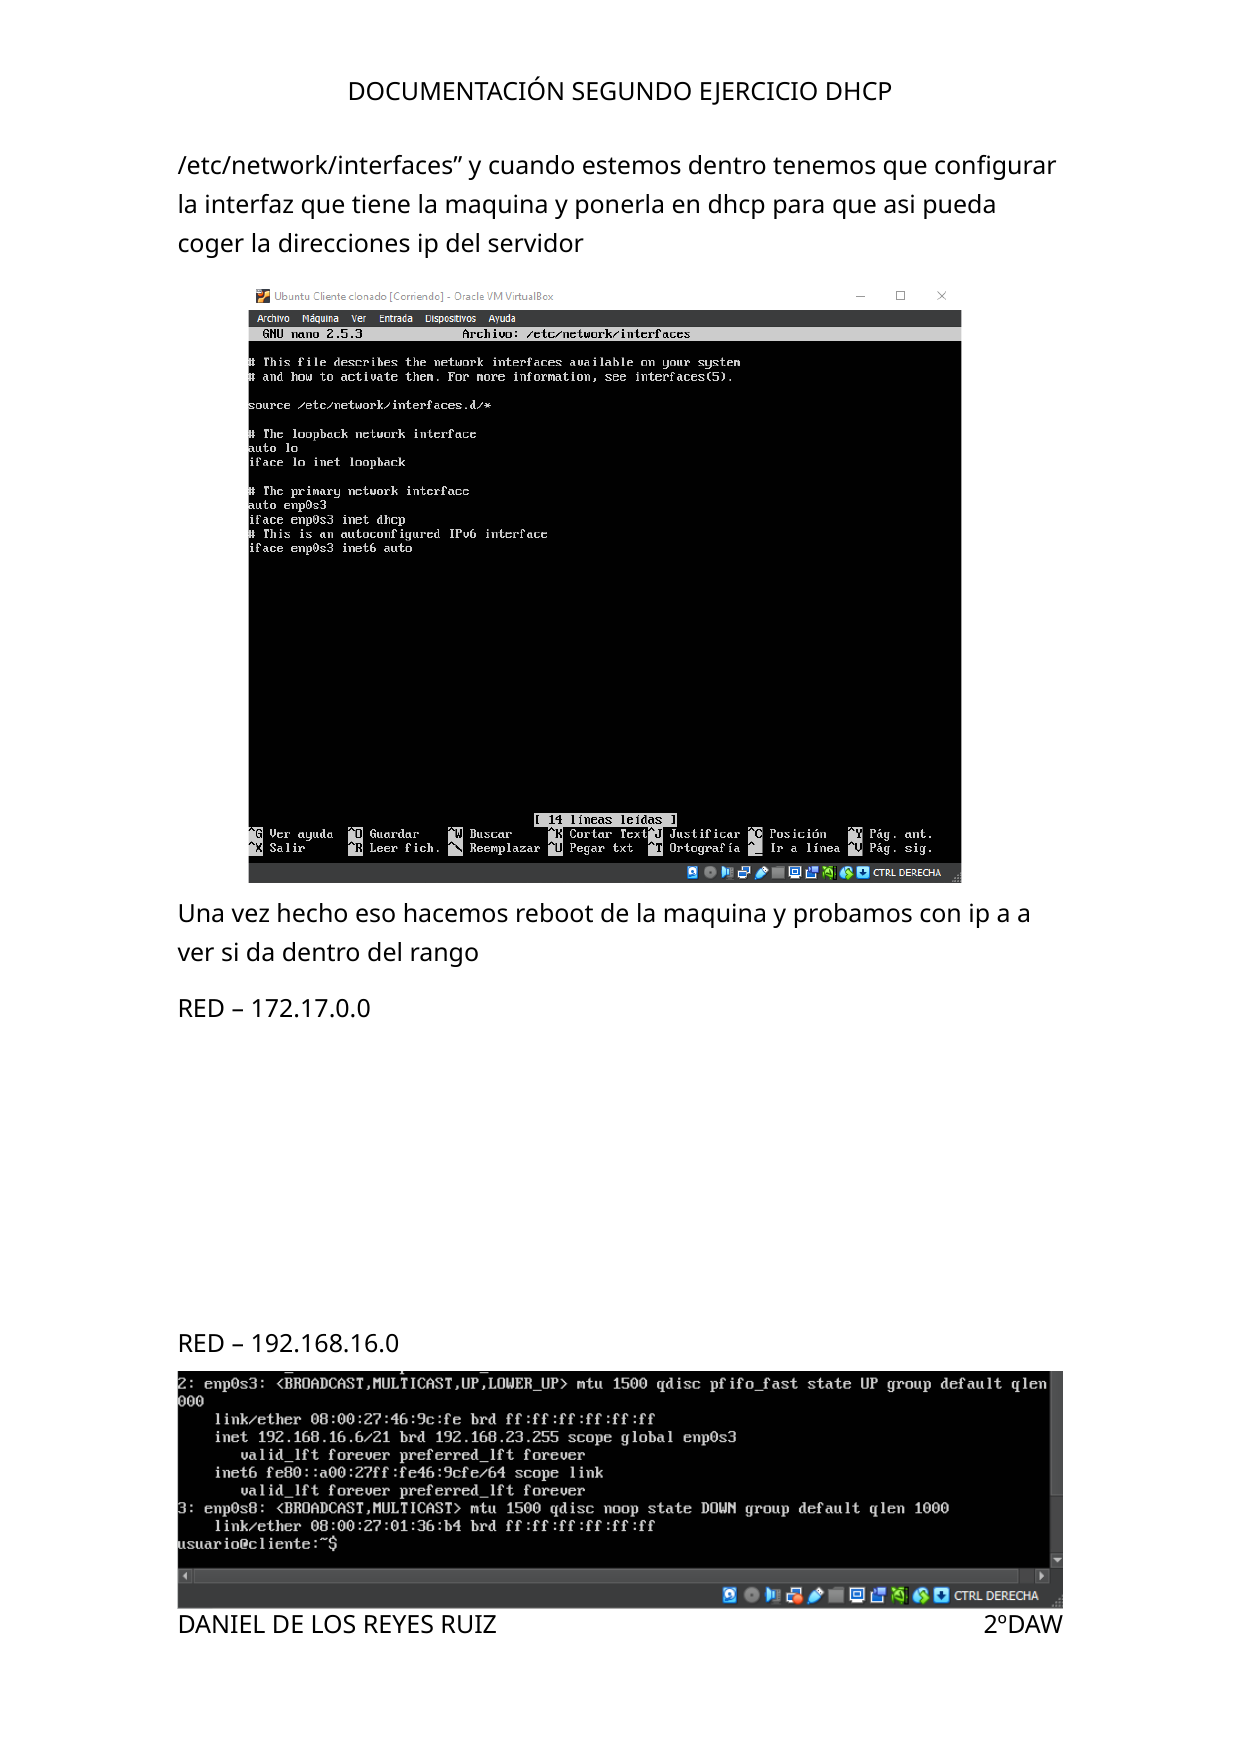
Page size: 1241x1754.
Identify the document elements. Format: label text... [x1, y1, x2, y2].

text Una vez hecho eso hacemos reboot de la maquina y probamos con ip a a ver si da dentro del rango [177, 896, 1063, 969]
text RED – 172.17.0.0 [177, 991, 1063, 1025]
text RED – 192.168.16.0 [177, 1326, 1063, 1360]
text /etc/network/interfaces” y cuando estemos dentro tenemos que configurar la interfaz que tiene la maquina y ponerla en dhcp para que asi pueda coger la direcciones ip del servidor [177, 148, 1063, 260]
